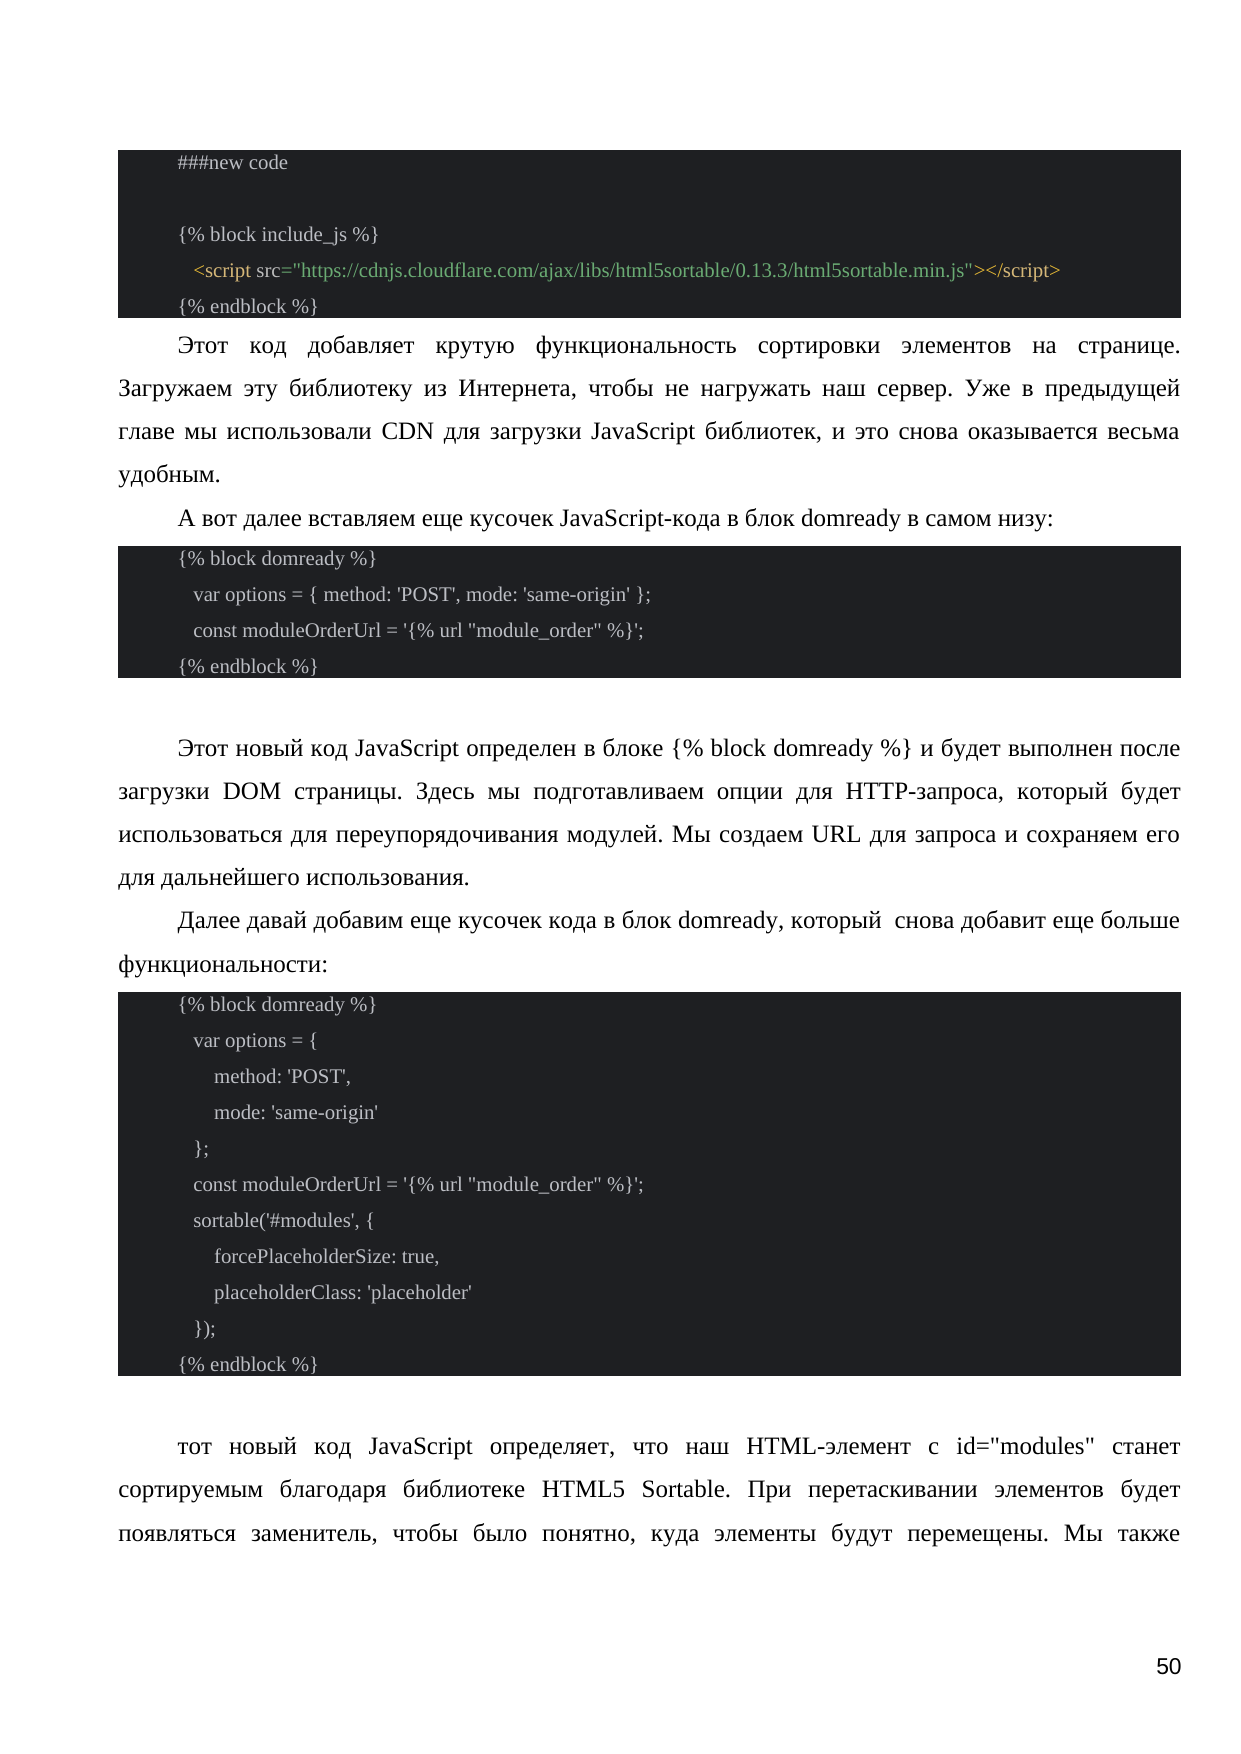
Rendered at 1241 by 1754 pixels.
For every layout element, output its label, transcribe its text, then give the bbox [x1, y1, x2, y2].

text const moduleOrderUrl = '{% url "module_order" %}'; [118, 1172, 1181, 1196]
text {% block domready %} [118, 546, 1181, 570]
text mode: 'same-origin' [118, 1100, 1181, 1124]
text {% endblock %} [118, 294, 1181, 318]
text {% endblock %} [118, 654, 1181, 678]
text sortable('#modules', { [118, 1208, 1181, 1232]
text Этот код добавляет крутую функциональность сортировки элементов на странице. Загружаем эту библиотеку из Интернета, чтобы не нагружать наш сервер. Уже в предыдущей главе мы использовали CDN для загрузки JavaScript библиотек, и это снова оказывается весьма удобным. [118, 330, 1181, 488]
text <script src="https://cdnjs.cloudflare.com/ajax/libs/html5sortable/0.13.3/html5sortable.min.js"></script> [118, 258, 1181, 282]
text placeholderClass: 'placeholder' [118, 1280, 1181, 1304]
text {% endblock %} [118, 1352, 1181, 1376]
text {% block domready %} [118, 992, 1181, 1016]
text const moduleOrderUrl = '{% url "module_order" %}'; [118, 618, 1181, 642]
text Далее давай добавим еще кусочек кода в блок domready, который снова добавит еще больше функциональности: [118, 906, 1181, 977]
text method: 'POST', [118, 1064, 1181, 1088]
text ###new code [118, 150, 1181, 174]
text Этот новый код JavaScript определен в блоке {% block domready %} и будет выполнен после загрузки DOM страницы. Здесь мы подготавливаем опции для HTTP-запроса, который будет использоваться для переупорядочивания модулей. Мы создаем URL для запроса и сохраняем его для дальнейшего использования. [118, 733, 1181, 891]
text }); [118, 1316, 1181, 1340]
text }; [118, 1136, 1181, 1160]
text forcePlaceholderSize: true, [118, 1244, 1181, 1268]
text {% block include_js %} [118, 222, 1181, 246]
text var options = { method: 'POST', mode: 'same-origin' }; [118, 582, 1181, 606]
text А вот далее вставляем еще кусочек JavaScript-кода в блок domready в самом низу: [118, 503, 1181, 531]
text тот новый код JavaScript определяет, что наш HTML-элемент с id="modules" станет сортируемым благодаря библиотеке HTML5 Sortable. При перетаскивании элементов будет появляться заменитель, чтобы было понятно, куда элементы будут перемещены. Мы также [118, 1431, 1181, 1546]
text var options = { [118, 1028, 1181, 1052]
